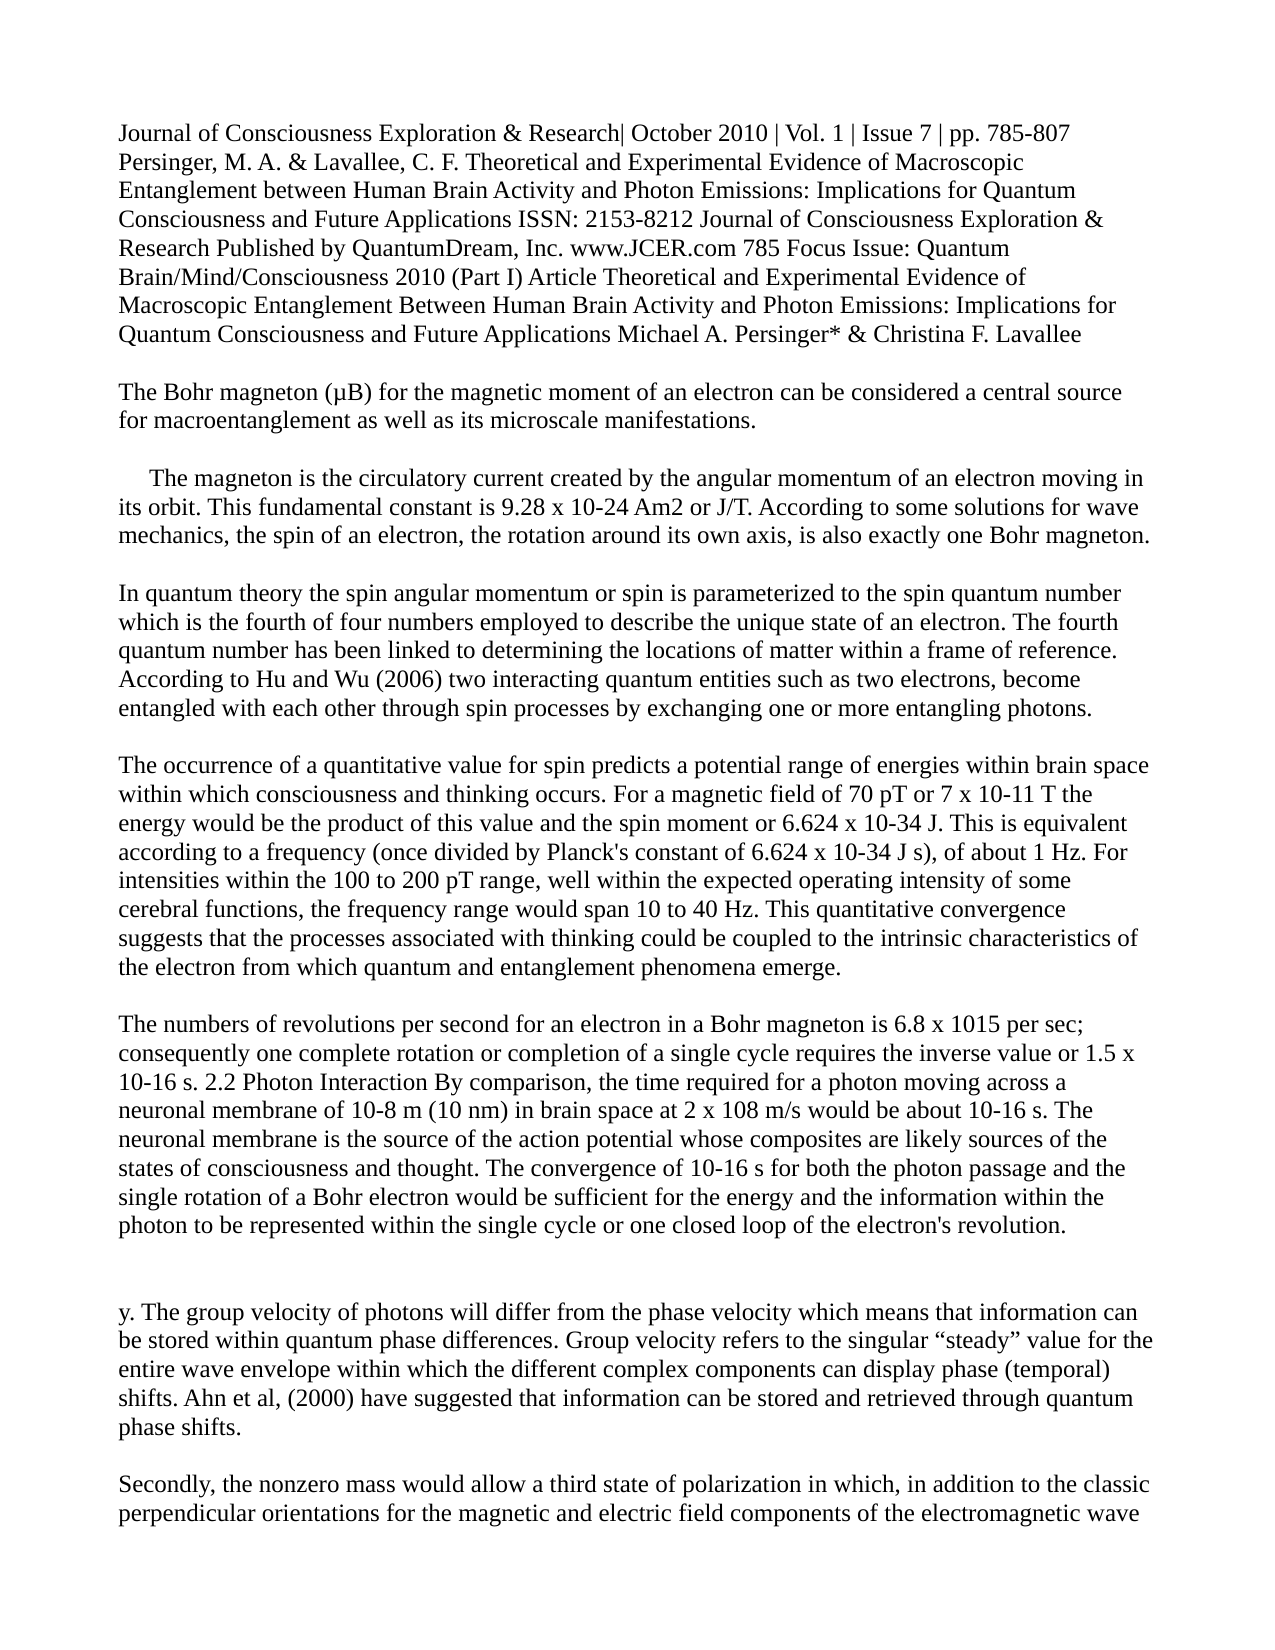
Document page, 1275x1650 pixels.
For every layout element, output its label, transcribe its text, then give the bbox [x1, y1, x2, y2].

text The numbers of revolutions per second for an electron in a Bohr magneton is 6.8 x 1015 per sec; consequently one complete rotation or completion of a single cycle requires the inverse value or 1.5 x 10-16 s. 2.2 Photon Interaction By comparison, the time required for a photon moving across a neuronal membrane of 10-8 m (10 nm) in brain space at 2 x 108 m/s would be about 10-16 s. The neuronal membrane is the source of the action potential whose composites are likely sources of the states of consciousness and thought. The convergence of 10-16 s for both the photon passage and the single rotation of a Bohr electron would be sufficient for the energy and the information within the photon to be represented within the single cycle or one closed loop of the electron's revolution. [118, 1009, 1157, 1239]
text The Bohr magneton (µB) for the magnetic moment of an electron can be considered a central source for macroentanglement as well as its microscale manifestations. [118, 377, 1157, 434]
text In quantum theory the spin angular momentum or spin is parameterized to the spin quantum number which is the fourth of four numbers employed to describe the unique state of an electron. The fourth quantum number has been linked to determining the locations of matter within a frame of reference. According to Hu and Wu (2006) two interacting quantum entities such as two electrons, become entangled with each other through spin processes by exchanging one or more entangling photons. [118, 578, 1157, 722]
text The magneton is the circulatory current created by the angular momentum of an electron moving in its orbit. This fundamental constant is 9.28 x 10-24 Am2 or J/T. According to some solutions for wave mechanics, the spin of an electron, the rotation around its own axis, is also exactly one Bohr magneton. [118, 463, 1157, 549]
text Journal of Consciousness Exploration & Research| October 2010 | Vol. 1 | Issue 7 | pp. 785-807 Persinger, M. A. & Lavallee, C. F. Theoretical and Experimental Evidence of Macroscopic Entanglement between Human Brain Activity and Photon Emissions: Implications for Quantum Consciousness and Future Applications ISSN: 2153-8212 Journal of Consciousness Exploration & Research Published by QuantumDream, Inc. www.JCER.com 785 Focus Issue: Quantum Brain/Mind/Consciousness 2010 (Part I) Article Theoretical and Experimental Evidence of Macroscopic Entanglement Between Human Brain Activity and Photon Emissions: Implications for Quantum Consciousness and Future Applications Michael A. Persinger* & Christina F. Lavallee [118, 118, 1157, 348]
text Secondly, the nonzero mass would allow a third state of polarization in which, in addition to the classic perpendicular orientations for the magnetic and electric field components of the electromagnetic wave [118, 1469, 1157, 1527]
text y. The group velocity of photons will differ from the phase velocity which means that information can be stored within quantum phase differences. Group velocity refers to the singular “steady” value for the entire wave envelope within which the different complex components can display phase (temporal) shifts. Ahn et al, (2000) have suggested that information can be stored and retrieved through quantum phase shifts. [118, 1297, 1157, 1441]
text The occurrence of a quantitative value for spin predicts a potential range of energies within brain space within which consciousness and thinking occurs. For a magnetic field of 70 pT or 7 x 10-11 T the energy would be the product of this value and the spin moment or 6.624 x 10-34 J. This is equivalent according to a frequency (once divided by Planck's constant of 6.624 x 10-34 J s), of about 1 Hz. For intensities within the 100 to 200 pT range, well within the expected operating intensity of some cerebral functions, the frequency range would span 10 to 40 Hz. This quantitative convergence suggests that the processes associated with thinking could be coupled to the intrinsic characteristics of the electron from which quantum and entanglement phenomena emerge. [118, 751, 1157, 981]
